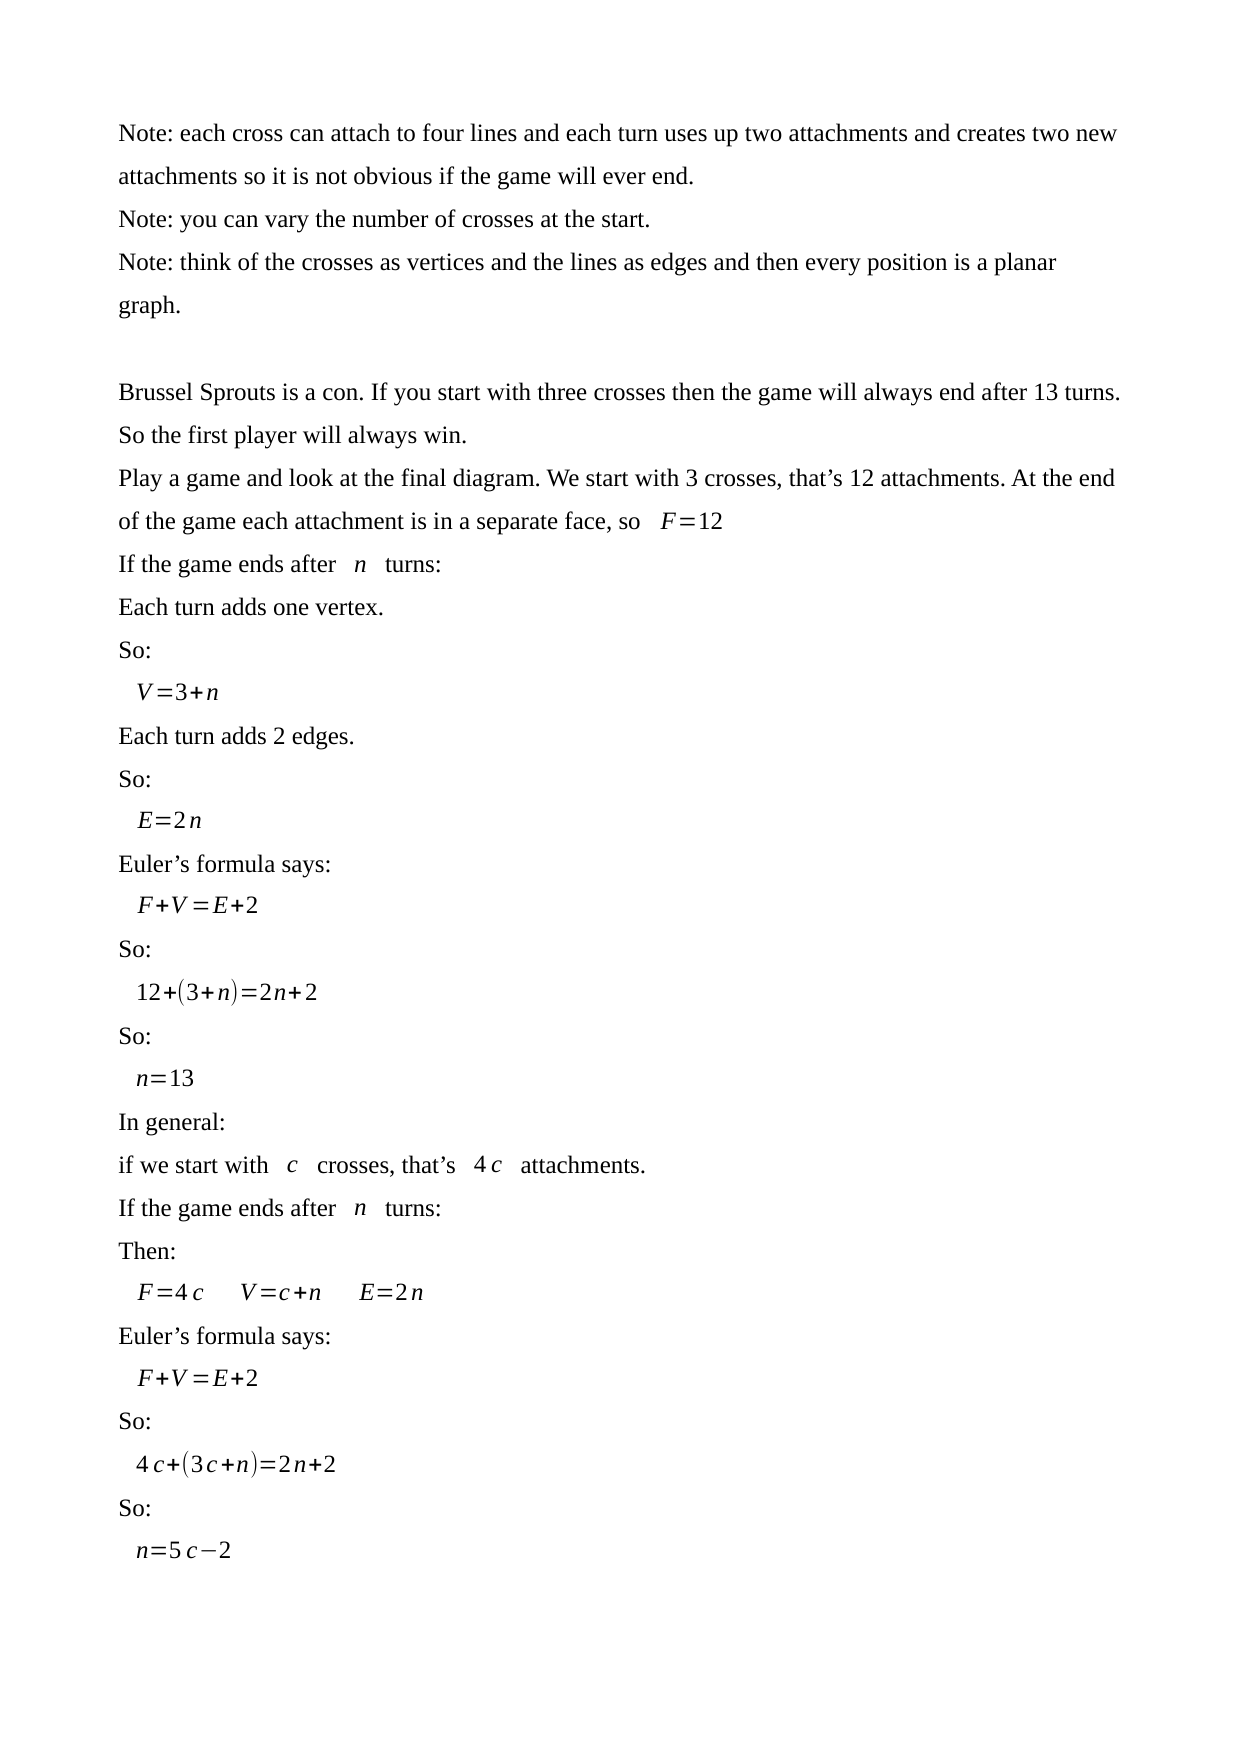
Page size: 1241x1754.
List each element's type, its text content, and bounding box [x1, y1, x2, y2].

text Then: [118, 1236, 1122, 1265]
text if we start withcrosses, that’sattachments. [118, 1150, 1122, 1178]
text Play a game and look at the final diagram. We start with 3 crosses, that’s 12 attachments. At the end of the game each attachment is in a separate face, so [118, 463, 1122, 535]
text Note: each cross can attach to four lines and each turn uses up two attachments and creates two new attachments so it is not obvious if the game will ever end. [118, 118, 1122, 190]
text So: [118, 934, 1122, 963]
text If the game ends afterturns: [118, 549, 1122, 578]
text Brussel Sprouts is a con. If you start with three crosses then the game will always end after 13 turns. So the first player will always win. [118, 377, 1122, 449]
text If the game ends afterturns: [118, 1193, 1122, 1222]
text So: [118, 636, 1122, 664]
text Each turn adds 2 edges. [118, 721, 1122, 749]
text So: [118, 1021, 1122, 1050]
text In general: [118, 1107, 1122, 1135]
text Euler’s formula says: [118, 1321, 1122, 1350]
text So: [118, 764, 1122, 793]
text Euler’s formula says: [118, 849, 1122, 878]
text Each turn adds one vertex. [118, 592, 1122, 621]
text Note: think of the crosses as vertices and the lines as edges and then every position is a planar graph. [118, 247, 1122, 319]
text Note: you can vary the number of crosses at the start. [118, 204, 1122, 233]
text So: [118, 1493, 1122, 1522]
text So: [118, 1406, 1122, 1435]
